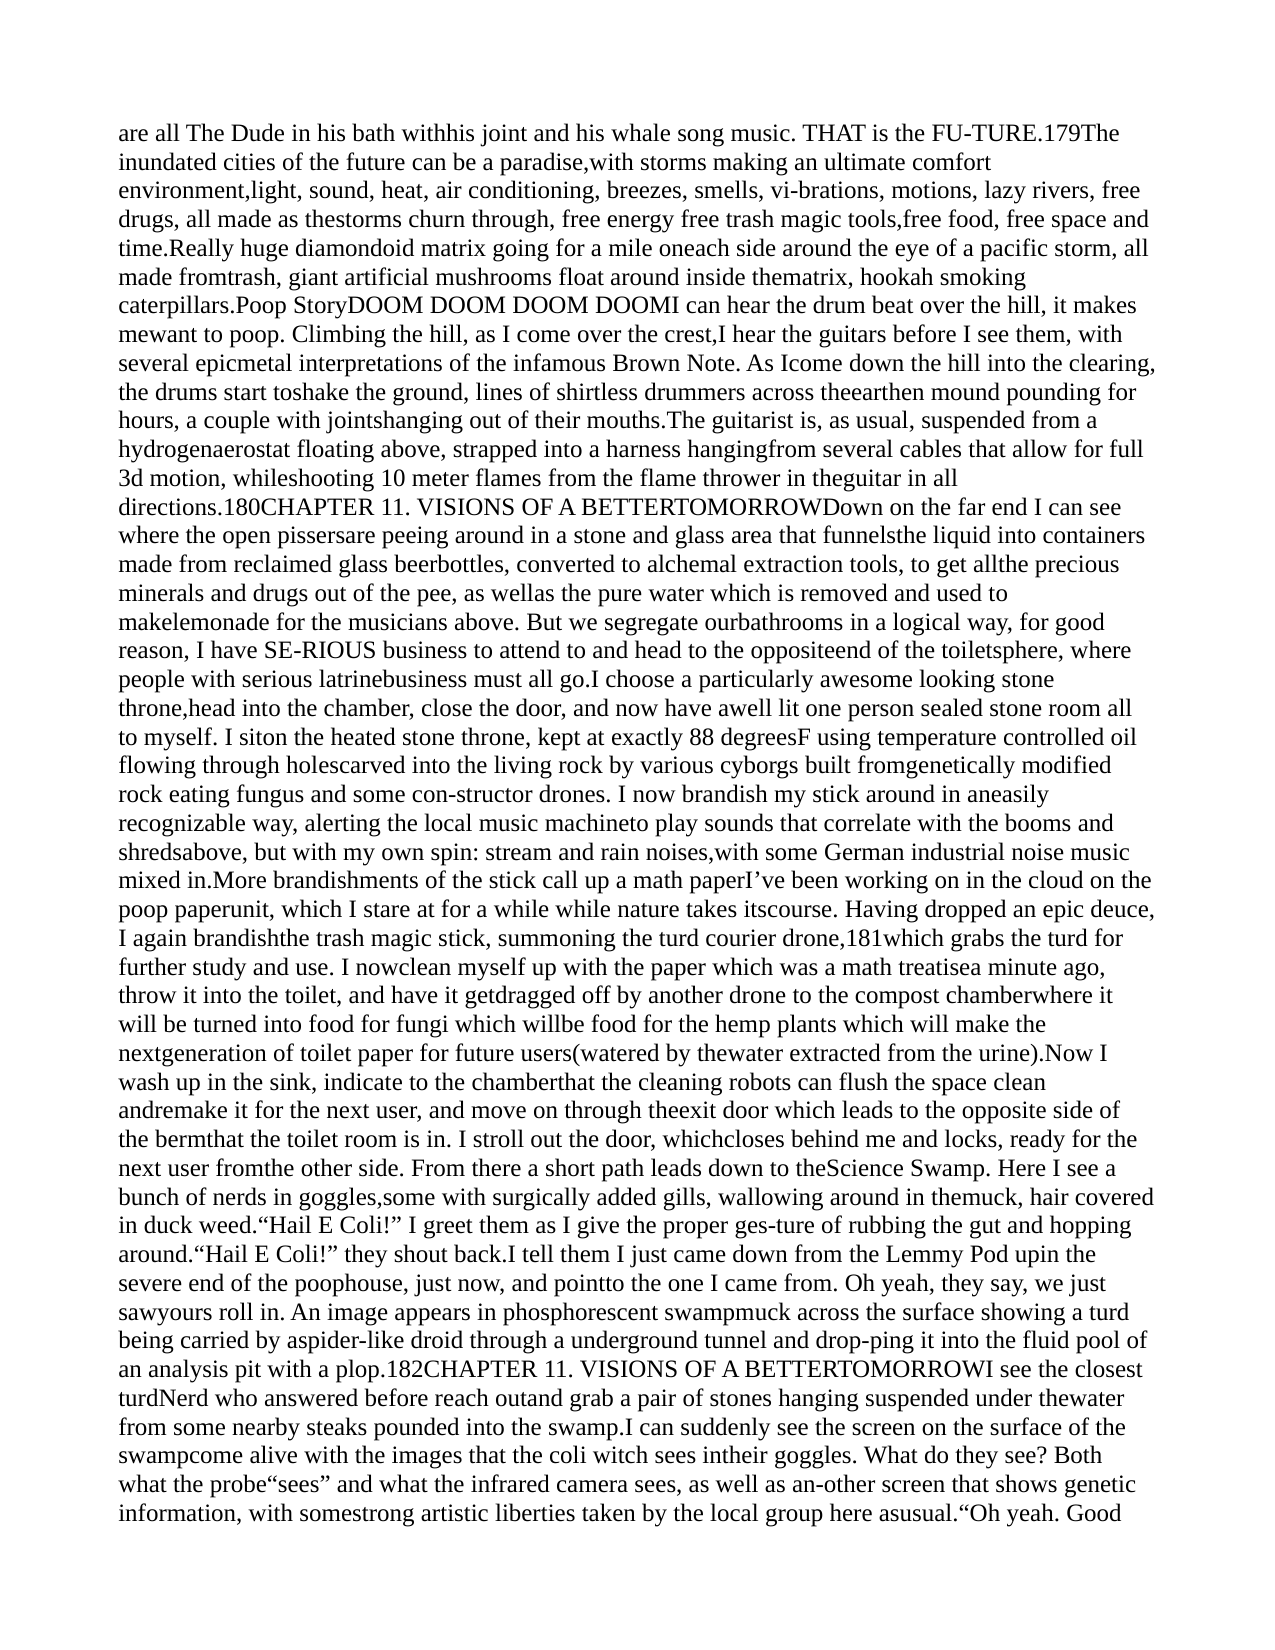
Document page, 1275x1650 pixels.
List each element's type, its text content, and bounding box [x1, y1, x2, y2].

text are all The Dude in his bath withhis joint and his whale song music. THAT is the FU-TURE.179The inundated cities of the future can be a paradise,with storms making an ultimate comfort environment,light, sound, heat, air conditioning, breezes, smells, vi-brations, motions, lazy rivers, free drugs, all made as thestorms churn through, free energy free trash magic tools,free food, free space and time.Really huge diamondoid matrix going for a mile oneach side around the eye of a pacific storm, all made fromtrash, giant artificial mushrooms float around inside thematrix, hookah smoking caterpillars.Poop StoryDOOM DOOM DOOM DOOMI can hear the drum beat over the hill, it makes mewant to poop. Climbing the hill, as I come over the crest,I hear the guitars before I see them, with several epicmetal interpretations of the infamous Brown Note. As Icome down the hill into the clearing, the drums start toshake the ground, lines of shirtless drummers across theearthen mound pounding for hours, a couple with jointshanging out of their mouths.The guitarist is, as usual, suspended from a hydrogenaerostat floating above, strapped into a harness hangingfrom several cables that allow for full 3d motion, whileshooting 10 meter flames from the flame thrower in theguitar in all directions.180CHAPTER 11. VISIONS OF A BETTERTOMORROWDown on the far end I can see where the open pissersare peeing around in a stone and glass area that funnelsthe liquid into containers made from reclaimed glass beerbottles, converted to alchemal extraction tools, to get allthe precious minerals and drugs out of the pee, as wellas the pure water which is removed and used to makelemonade for the musicians above. But we segregate ourbathrooms in a logical way, for good reason, I have SE-RIOUS business to attend to and head to the oppositeend of the toiletsphere, where people with serious latrinebusiness must all go.I choose a particularly awesome looking stone throne,head into the chamber, close the door, and now have awell lit one person sealed stone room all to myself. I siton the heated stone throne, kept at exactly 88 degreesF using temperature controlled oil flowing through holescarved into the living rock by various cyborgs built fromgenetically modified rock eating fungus and some con-structor drones. I now brandish my stick around in aneasily recognizable way, alerting the local music machineto play sounds that correlate with the booms and shredsabove, but with my own spin: stream and rain noises,with some German industrial noise music mixed in.More brandishments of the stick call up a math paperI’ve been working on in the cloud on the poop paperunit, which I stare at for a while while nature takes itscourse. Having dropped an epic deuce, I again brandishthe trash magic stick, summoning the turd courier drone,181which grabs the turd for further study and use. I nowclean myself up with the paper which was a math treatisea minute ago, throw it into the toilet, and have it getdragged off by another drone to the compost chamberwhere it will be turned into food for fungi which willbe food for the hemp plants which will make the nextgeneration of toilet paper for future users(watered by thewater extracted from the urine).Now I wash up in the sink, indicate to the chamberthat the cleaning robots can flush the space clean andremake it for the next user, and move on through theexit door which leads to the opposite side of the bermthat the toilet room is in. I stroll out the door, whichcloses behind me and locks, ready for the next user fromthe other side. From there a short path leads down to theScience Swamp. Here I see a bunch of nerds in goggles,some with surgically added gills, wallowing around in themuck, hair covered in duck weed.“Hail E Coli!” I greet them as I give the proper ges-ture of rubbing the gut and hopping around.“Hail E Coli!” they shout back.I tell them I just came down from the Lemmy Pod upin the severe end of the poophouse, just now, and pointto the one I came from. Oh yeah, they say, we just sawyours roll in. An image appears in phosphorescent swampmuck across the surface showing a turd being carried by aspider-like droid through a underground tunnel and drop-ping it into the fluid pool of an analysis pit with a plop.182CHAPTER 11. VISIONS OF A BETTERTOMORROWI see the closest turdNerd who answered before reach outand grab a pair of stones hanging suspended under thewater from some nearby steaks pounded into the swamp.I can suddenly see the screen on the surface of the swampcome alive with the images that the coli witch sees intheir goggles. What do they see? Both what the probe“sees” and what the infrared camera sees, as well as an-other screen that shows genetic information, with somestrong artistic liberties taken by the local group here asusual.“Oh yeah. Good [118, 118, 1157, 1527]
